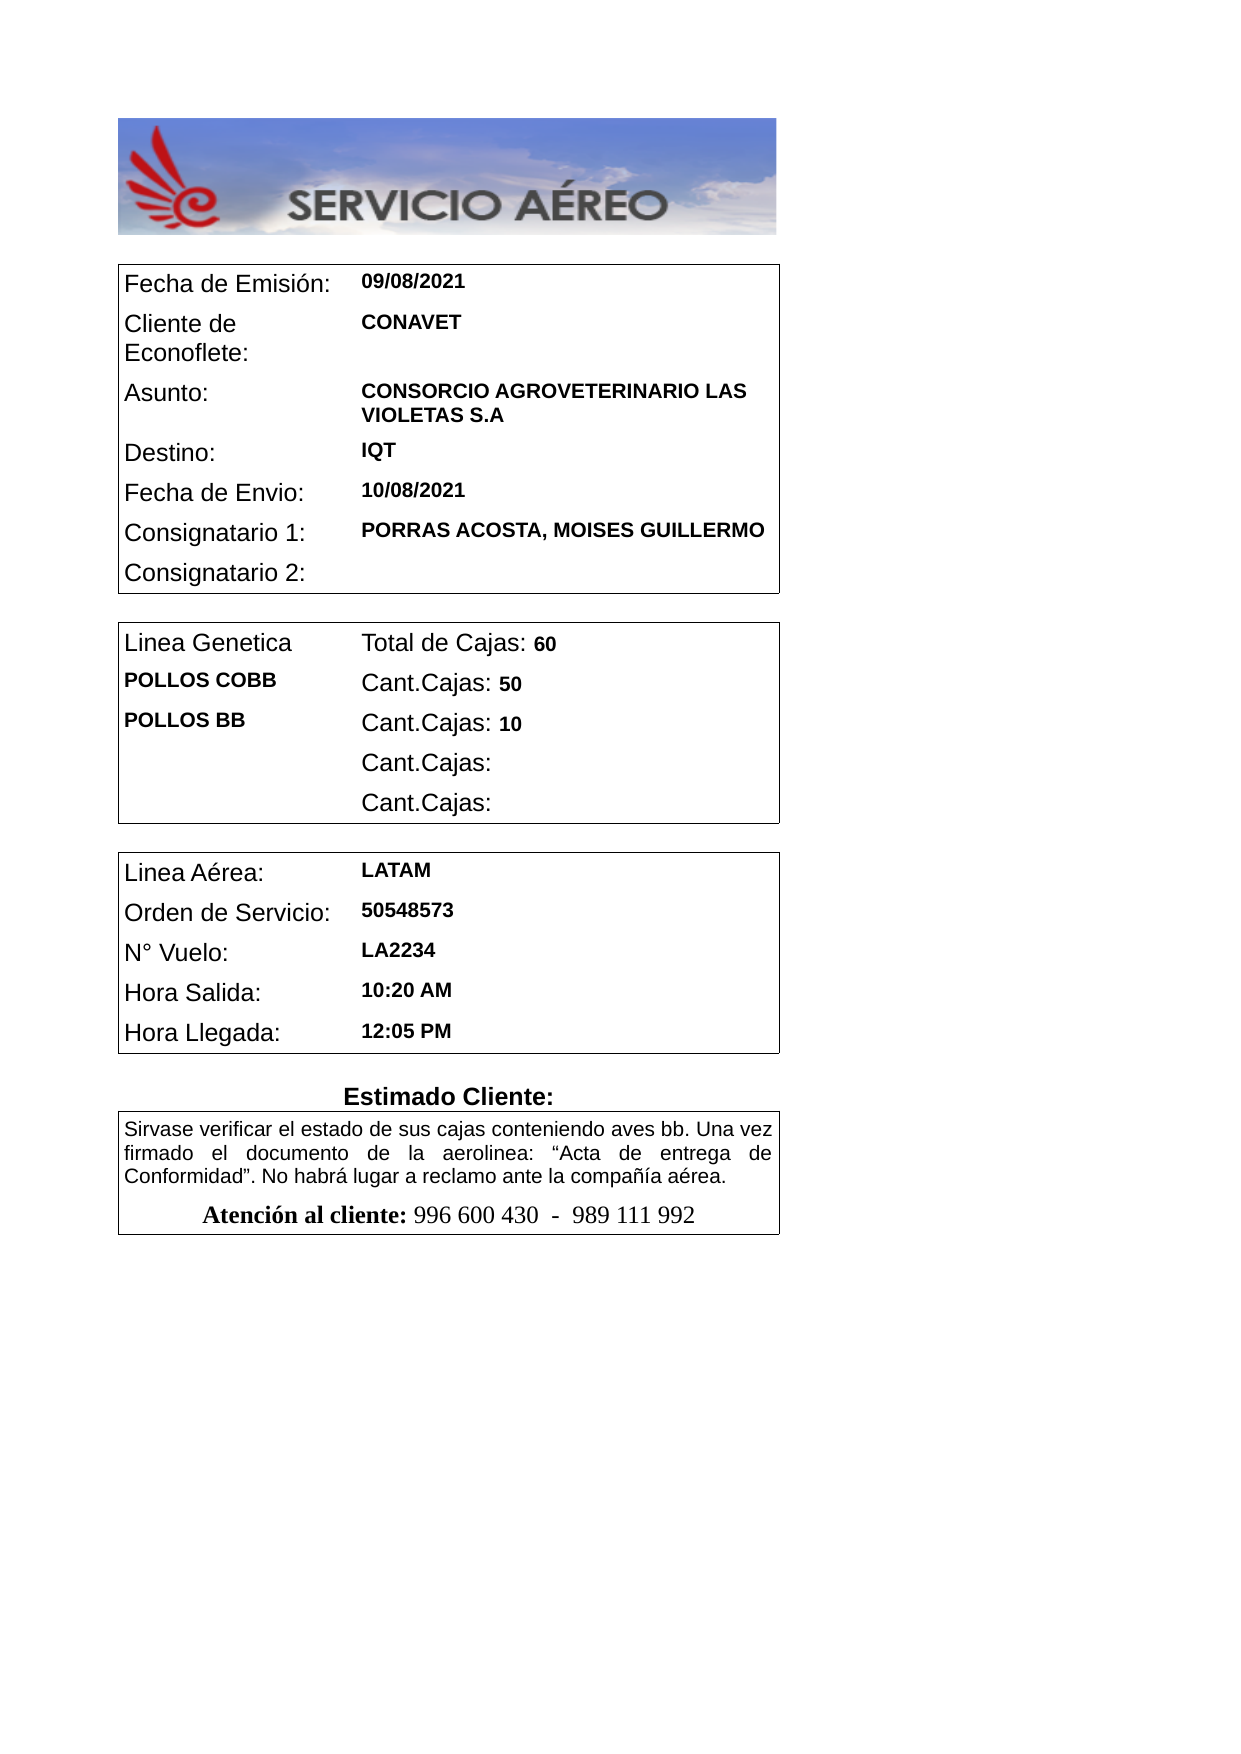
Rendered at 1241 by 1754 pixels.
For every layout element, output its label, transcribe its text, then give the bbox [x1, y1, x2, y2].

table_cell Fecha de Envio: [119, 472, 356, 512]
table_cell Cant.Cajas: 10 [356, 702, 779, 742]
table_cell Estimado Cliente: [118, 1054, 779, 1111]
table_cell [356, 824, 779, 852]
table_cell Total de Cajas: 60 [356, 623, 779, 662]
table_cell Sirvase verificar el estado de sus cajas conteniendo aves bb. Una vez firmado el documento de la aerolinea: “Acta de entrega de Conformidad”. No habrá lugar a reclamo ante la compañía aérea. [119, 1112, 779, 1194]
table_cell Linea Genetica [119, 623, 356, 662]
table_cell Cant.Cajas: 50 [356, 662, 779, 702]
table_cell [356, 553, 779, 593]
table_cell Cliente de Econoflete: [119, 304, 356, 373]
table_cell [118, 824, 356, 852]
table_cell Consignatario 1: [119, 513, 356, 553]
table_cell Destino: [119, 432, 356, 472]
table_cell N° Vuelo: [119, 932, 356, 972]
table_cell CONAVET [356, 304, 779, 373]
table_cell CONSORCIO AGROVETERINARIO LAS VIOLETAS S.A [356, 373, 779, 432]
table_header 09/08/2021 [356, 265, 779, 304]
table_cell 10/08/2021 [356, 472, 779, 512]
table_cell IQT [356, 432, 779, 472]
table_cell Cant.Cajas: [356, 783, 779, 823]
table_cell Hora Salida: [119, 973, 356, 1013]
table_cell [356, 594, 779, 622]
table_cell Atención al cliente: 996 600 430 - 989 111 992 [119, 1194, 779, 1234]
table_cell [118, 594, 356, 622]
table_cell [119, 783, 356, 823]
table_cell 12:05 PM [356, 1013, 779, 1053]
table_cell Hora Llegada: [119, 1013, 356, 1053]
table_header Fecha de Emisión: [119, 265, 356, 304]
table_cell 50548573 [356, 892, 779, 932]
table_cell 10:20 AM [356, 973, 779, 1013]
table_cell PORRAS ACOSTA, MOISES GUILLERMO [356, 513, 779, 553]
table_cell POLLOS COBB [119, 662, 356, 702]
table_cell Orden de Servicio: [119, 892, 356, 932]
picture [118, 118, 777, 235]
table_cell Consignatario 2: [119, 553, 356, 593]
table_cell Linea Aérea: [119, 853, 356, 892]
table_cell Asunto: [119, 373, 356, 432]
table_cell [119, 743, 356, 783]
table_cell LA2234 [356, 932, 779, 972]
table_cell POLLOS BB [119, 702, 356, 742]
table_cell Cant.Cajas: [356, 743, 779, 783]
table_cell LATAM [356, 853, 779, 892]
